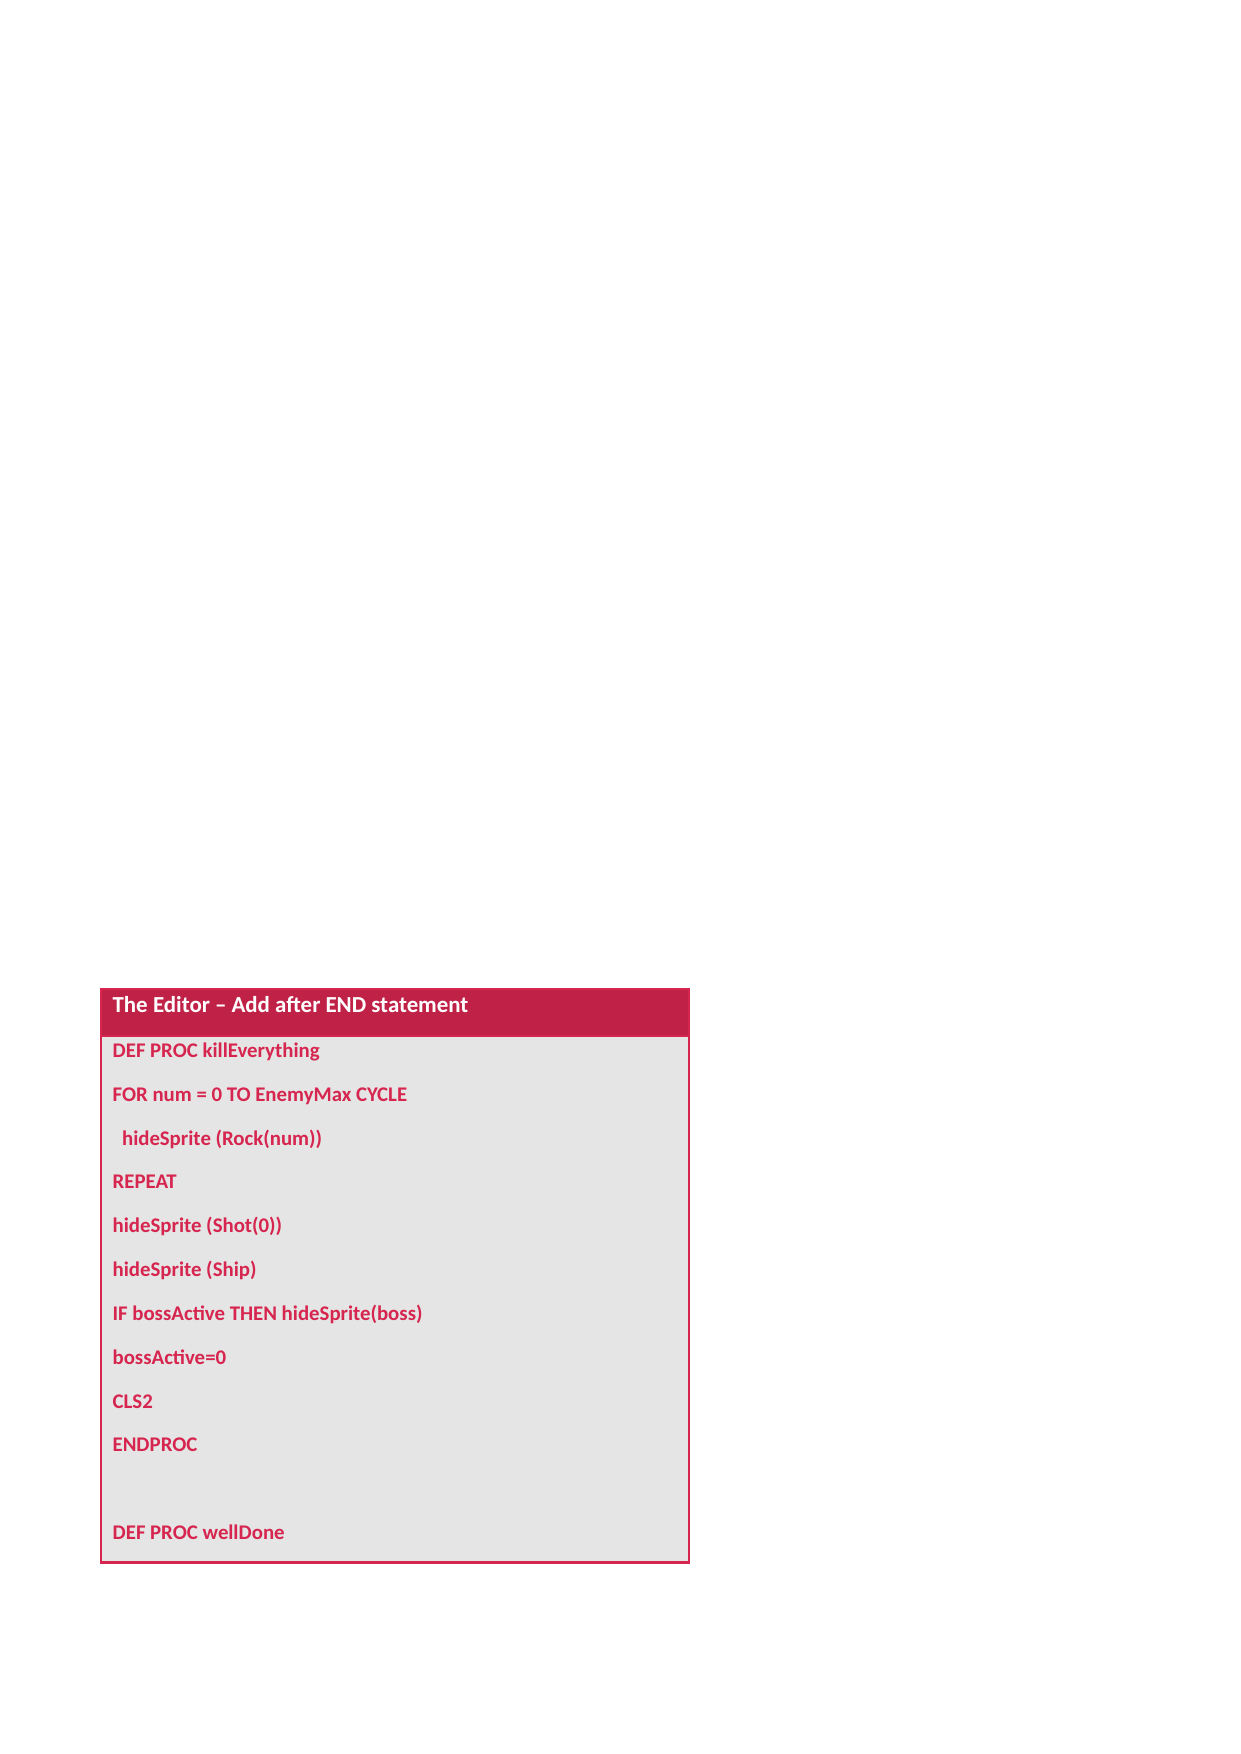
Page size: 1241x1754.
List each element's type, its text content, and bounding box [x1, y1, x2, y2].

table_header The Editor – Add after END statement [102, 990, 688, 1035]
table_cell DEF PROC killEverything FOR num = 0 TO EnemyMax CYCLE hideSprite (Rock(num)) REPEAT hideSprite (Shot(0)) hideSprite (Ship) IF bossActive THEN hideSprite(boss) bossActive=0 CLS2 ENDPROC DEF PROC wellDone [102, 1037, 688, 1561]
